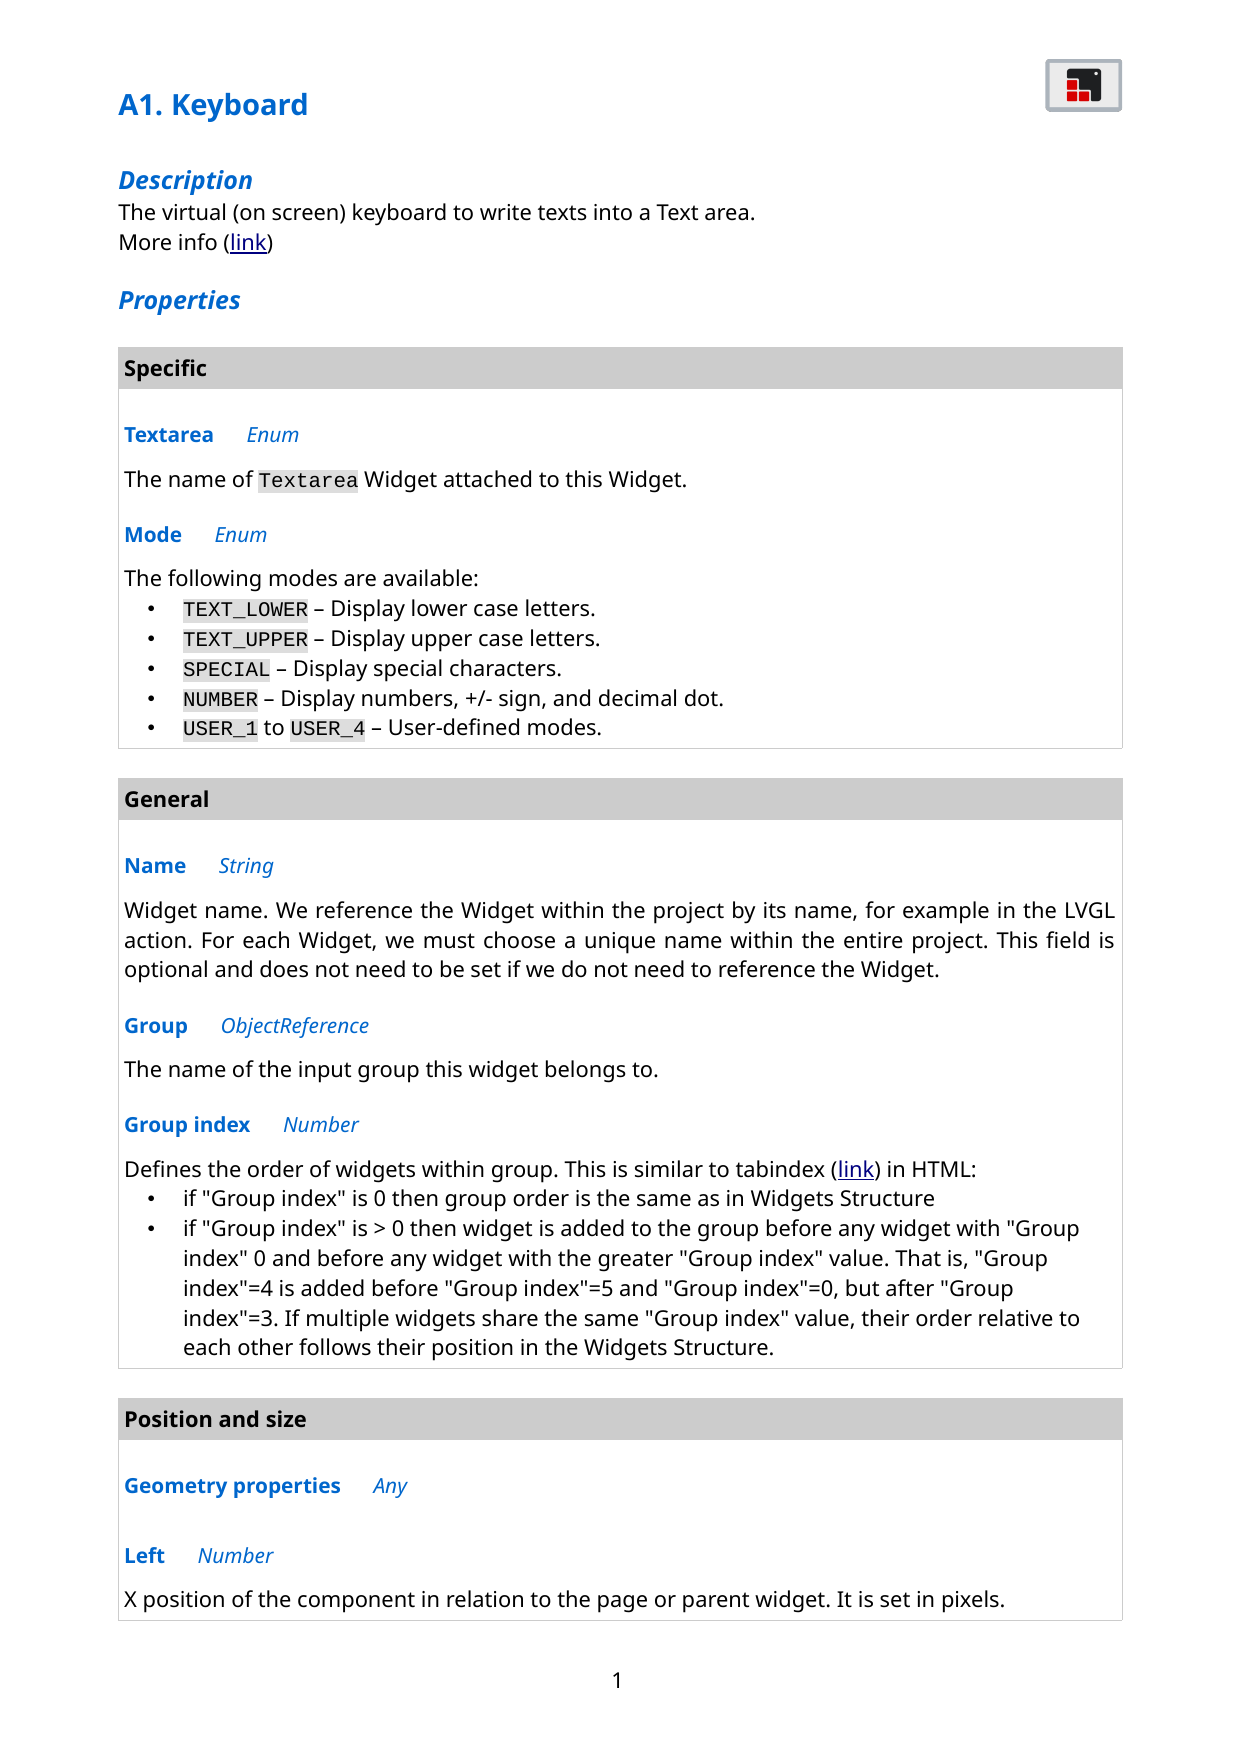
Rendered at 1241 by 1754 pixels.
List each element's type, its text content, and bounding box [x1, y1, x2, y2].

table_cell Textarea Enum The name of Textarea Widget attached to this Widget. Mode Enum The following modes are available: TEXT_LOWER – Display lower case letters. TEXT_UPPER – Display upper case letters. SPECIAL – Display special characters. NUMBER – Display numbers, +/- sign, and decimal dot. USER_1 to USER_4 – User-defined modes. [119, 389, 1122, 748]
table_header General [119, 779, 1122, 819]
table_header Specific [119, 348, 1122, 388]
table_cell Name String Widget name. We reference the Widget within the project by its name, for example in the LVGL action. For each Widget, we must choose a unique name within the entire project. This field is optional and does not need to be set if we do not need to reference the Widget. Group ObjectReference The name of the input group this widget belongs to. Group index Number Defines the order of widgets within group. This is similar to tabindex (link) in HTML: if "Group index" is 0 then group order is the same as in Widgets Structure if "Group index" is > 0 then widget is added to the group before any widget with "Group index" 0 and before any widget with the greater "Group index" value. That is, "Group index"=4 is added before "Group index"=5 and "Group index"=0, but after "Group index"=3. If multiple widgets share the same "Group index" value, their order relative to each other follows their position in the Widgets Structure. [119, 820, 1122, 1368]
text The virtual (on screen) keyboard to write texts into a Text area. [118, 197, 1122, 227]
picture [1045, 59, 1123, 112]
text More info (link) [118, 227, 1122, 256]
table_cell Geometry properties Any Left Number X position of the component in relation to the page or parent widget. It is set in pixels. [119, 1440, 1122, 1620]
subtitle Properties [118, 283, 1122, 317]
subtitle Keyboard [118, 84, 1122, 124]
subtitle Description [118, 163, 1122, 197]
table_header Position and size [119, 1399, 1122, 1439]
